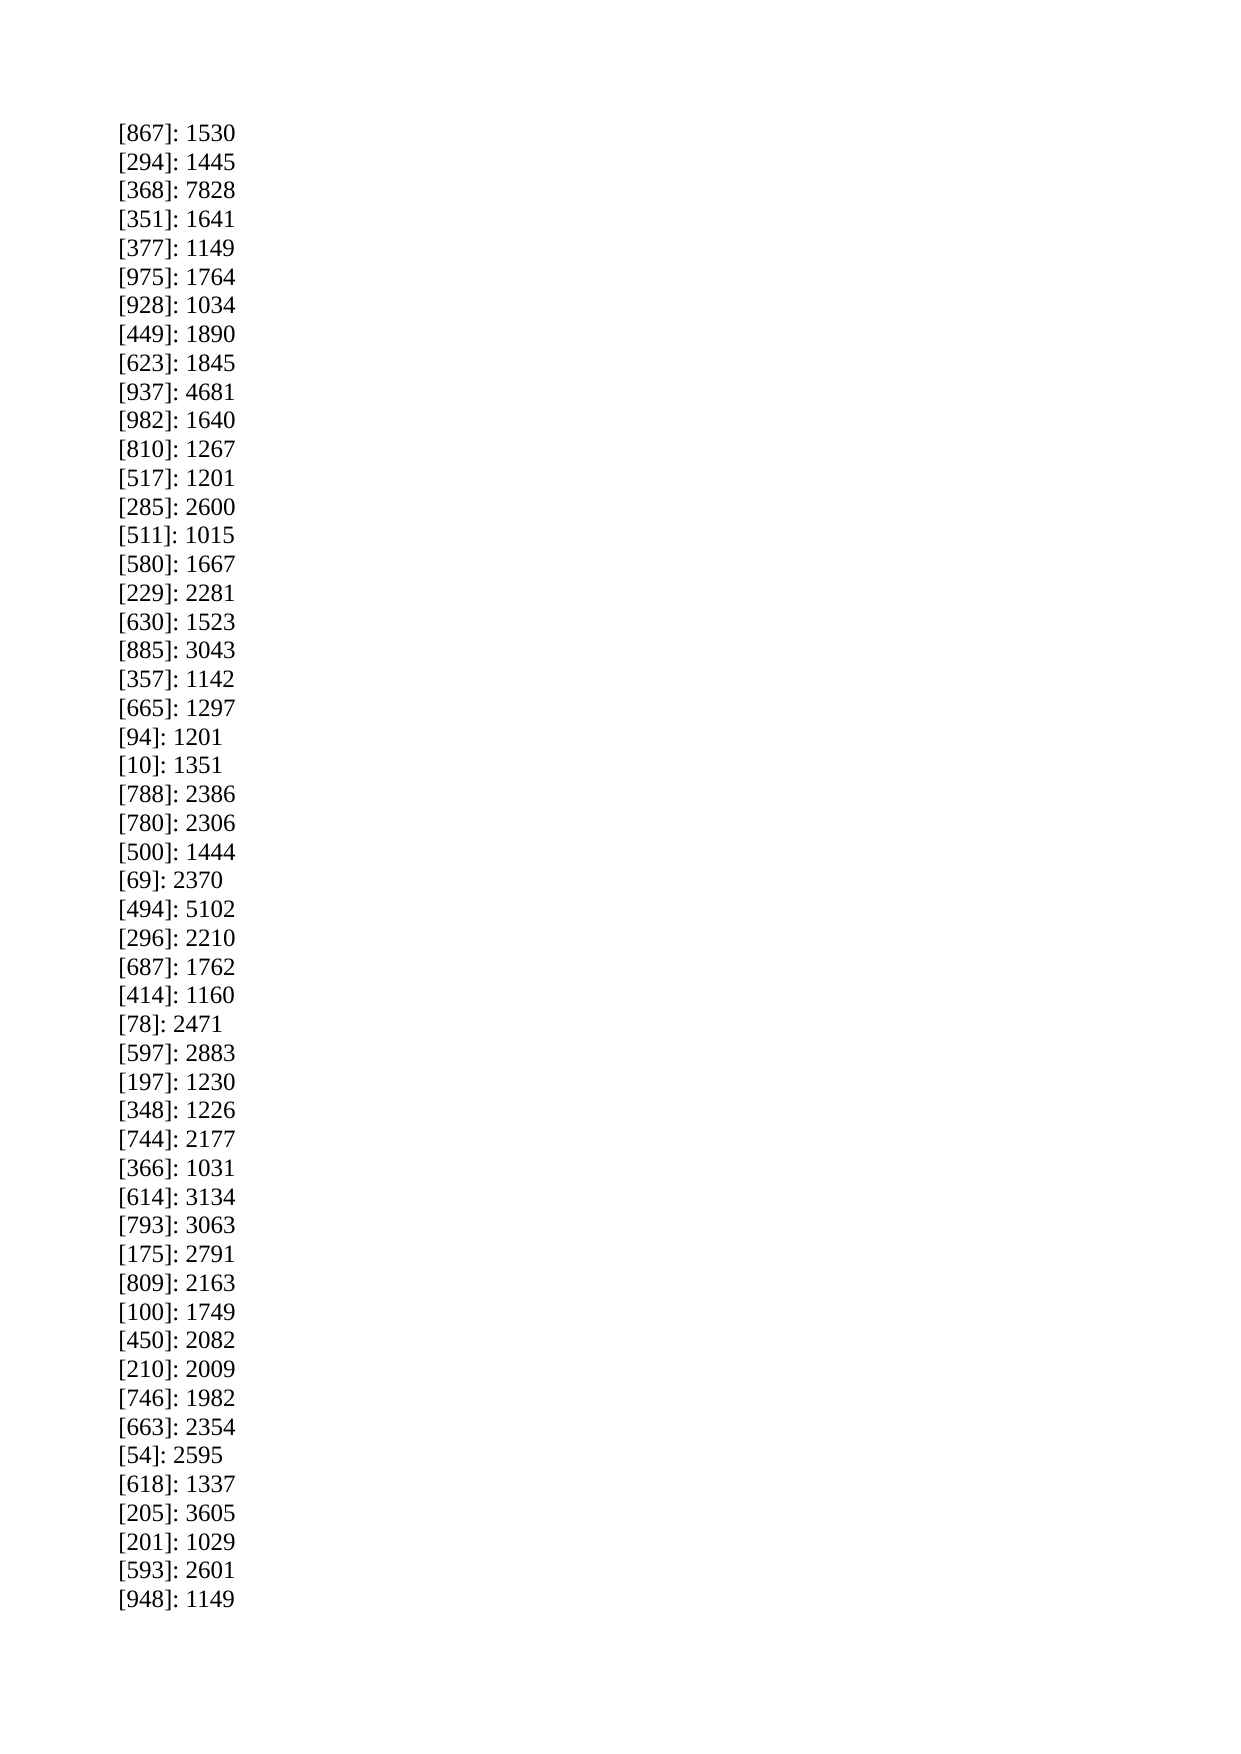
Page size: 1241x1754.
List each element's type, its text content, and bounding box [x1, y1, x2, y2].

text [377]: 1149 [118, 233, 1122, 262]
text [197]: 1230 [118, 1067, 1122, 1096]
text [294]: 1445 [118, 147, 1122, 176]
text [788]: 2386 [118, 779, 1122, 808]
text [450]: 2082 [118, 1326, 1122, 1354]
text [948]: 1149 [118, 1584, 1122, 1613]
text [593]: 2601 [118, 1556, 1122, 1584]
text [580]: 1667 [118, 549, 1122, 578]
text [296]: 2210 [118, 923, 1122, 952]
text [867]: 1530 [118, 118, 1122, 147]
text [511]: 1015 [118, 521, 1122, 549]
text [517]: 1201 [118, 463, 1122, 492]
text [94]: 1201 [118, 722, 1122, 751]
text [348]: 1226 [118, 1096, 1122, 1124]
text [100]: 1749 [118, 1297, 1122, 1326]
text [229]: 2281 [118, 578, 1122, 607]
text [885]: 3043 [118, 636, 1122, 664]
text [614]: 3134 [118, 1182, 1122, 1211]
text [414]: 1160 [118, 981, 1122, 1009]
text [78]: 2471 [118, 1009, 1122, 1038]
text [663]: 2354 [118, 1412, 1122, 1441]
text [500]: 1444 [118, 837, 1122, 866]
text [780]: 2306 [118, 808, 1122, 837]
text [368]: 7828 [118, 176, 1122, 204]
text [623]: 1845 [118, 348, 1122, 377]
text [744]: 2177 [118, 1124, 1122, 1153]
text [687]: 1762 [118, 952, 1122, 981]
text [597]: 2883 [118, 1038, 1122, 1067]
text [810]: 1267 [118, 434, 1122, 463]
text [975]: 1764 [118, 262, 1122, 291]
text [746]: 1982 [118, 1383, 1122, 1412]
text [618]: 1337 [118, 1469, 1122, 1498]
text [351]: 1641 [118, 204, 1122, 233]
text [175]: 2791 [118, 1239, 1122, 1268]
text [494]: 5102 [118, 894, 1122, 923]
text [793]: 3063 [118, 1211, 1122, 1239]
text [210]: 2009 [118, 1354, 1122, 1383]
text [285]: 2600 [118, 492, 1122, 521]
text [937]: 4681 [118, 377, 1122, 406]
text [10]: 1351 [118, 751, 1122, 779]
text [982]: 1640 [118, 406, 1122, 434]
text [366]: 1031 [118, 1153, 1122, 1182]
text [809]: 2163 [118, 1268, 1122, 1297]
text [928]: 1034 [118, 291, 1122, 319]
text [630]: 1523 [118, 607, 1122, 636]
text [201]: 1029 [118, 1527, 1122, 1556]
text [205]: 3605 [118, 1498, 1122, 1527]
text [357]: 1142 [118, 664, 1122, 693]
text [449]: 1890 [118, 319, 1122, 348]
text [665]: 1297 [118, 693, 1122, 722]
text [54]: 2595 [118, 1441, 1122, 1469]
text [69]: 2370 [118, 866, 1122, 894]
